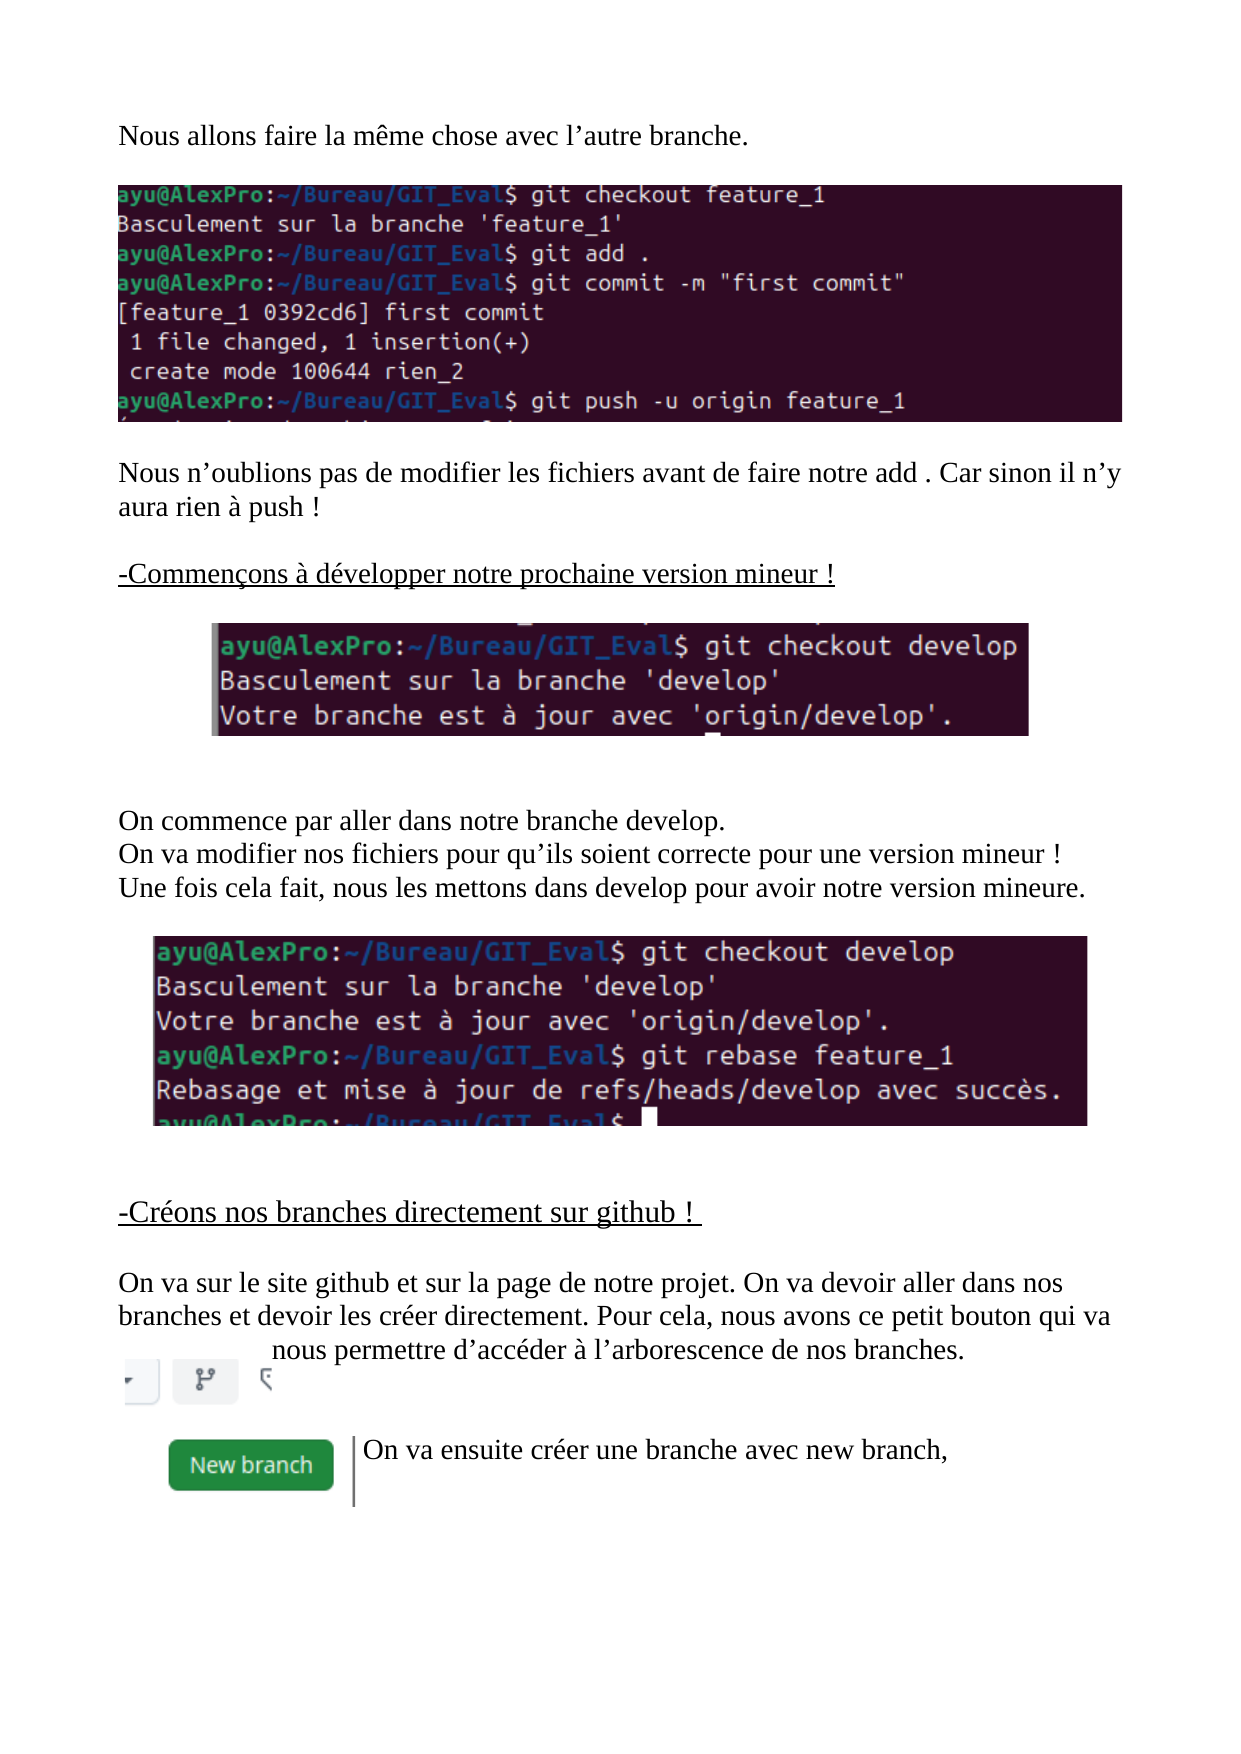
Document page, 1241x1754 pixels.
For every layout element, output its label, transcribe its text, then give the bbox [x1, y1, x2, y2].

text Une fois cela fait, nous les mettons dans develop pour avoir notre version mineure. [118, 870, 1122, 903]
picture [125, 1436, 356, 1507]
text Nous allons faire la même chose avec l’autre branche. [118, 118, 1122, 152]
text On va modifier nos fichiers pour qu’ils soient correcte pour une version mineur ! [118, 836, 1122, 870]
text -Commençons à développer notre prochaine version mineur ! [118, 556, 1122, 589]
picture [211, 623, 1029, 736]
picture [118, 185, 1123, 422]
text On commence par aller dans notre branche develop. [118, 803, 1122, 836]
text Nous n’oublions pas de modifier les fichiers avant de faire notre add . Car sinon il n’y aura rien à push ! [118, 455, 1122, 522]
picture [124, 1359, 272, 1416]
text On va sur le site github et sur la page de notre projet. On va devoir aller dans nos branches et devoir les créer directement. Pour cela, nous avons ce petit bouton qui va nous permettre d’accéder à l’arborescence de nos branches. [118, 1265, 1122, 1365]
text -Créons nos branches directement sur github ! [118, 1193, 1122, 1229]
picture [152, 936, 1088, 1126]
text On va ensuite créer une branche avec new branch, [118, 1432, 1122, 1466]
